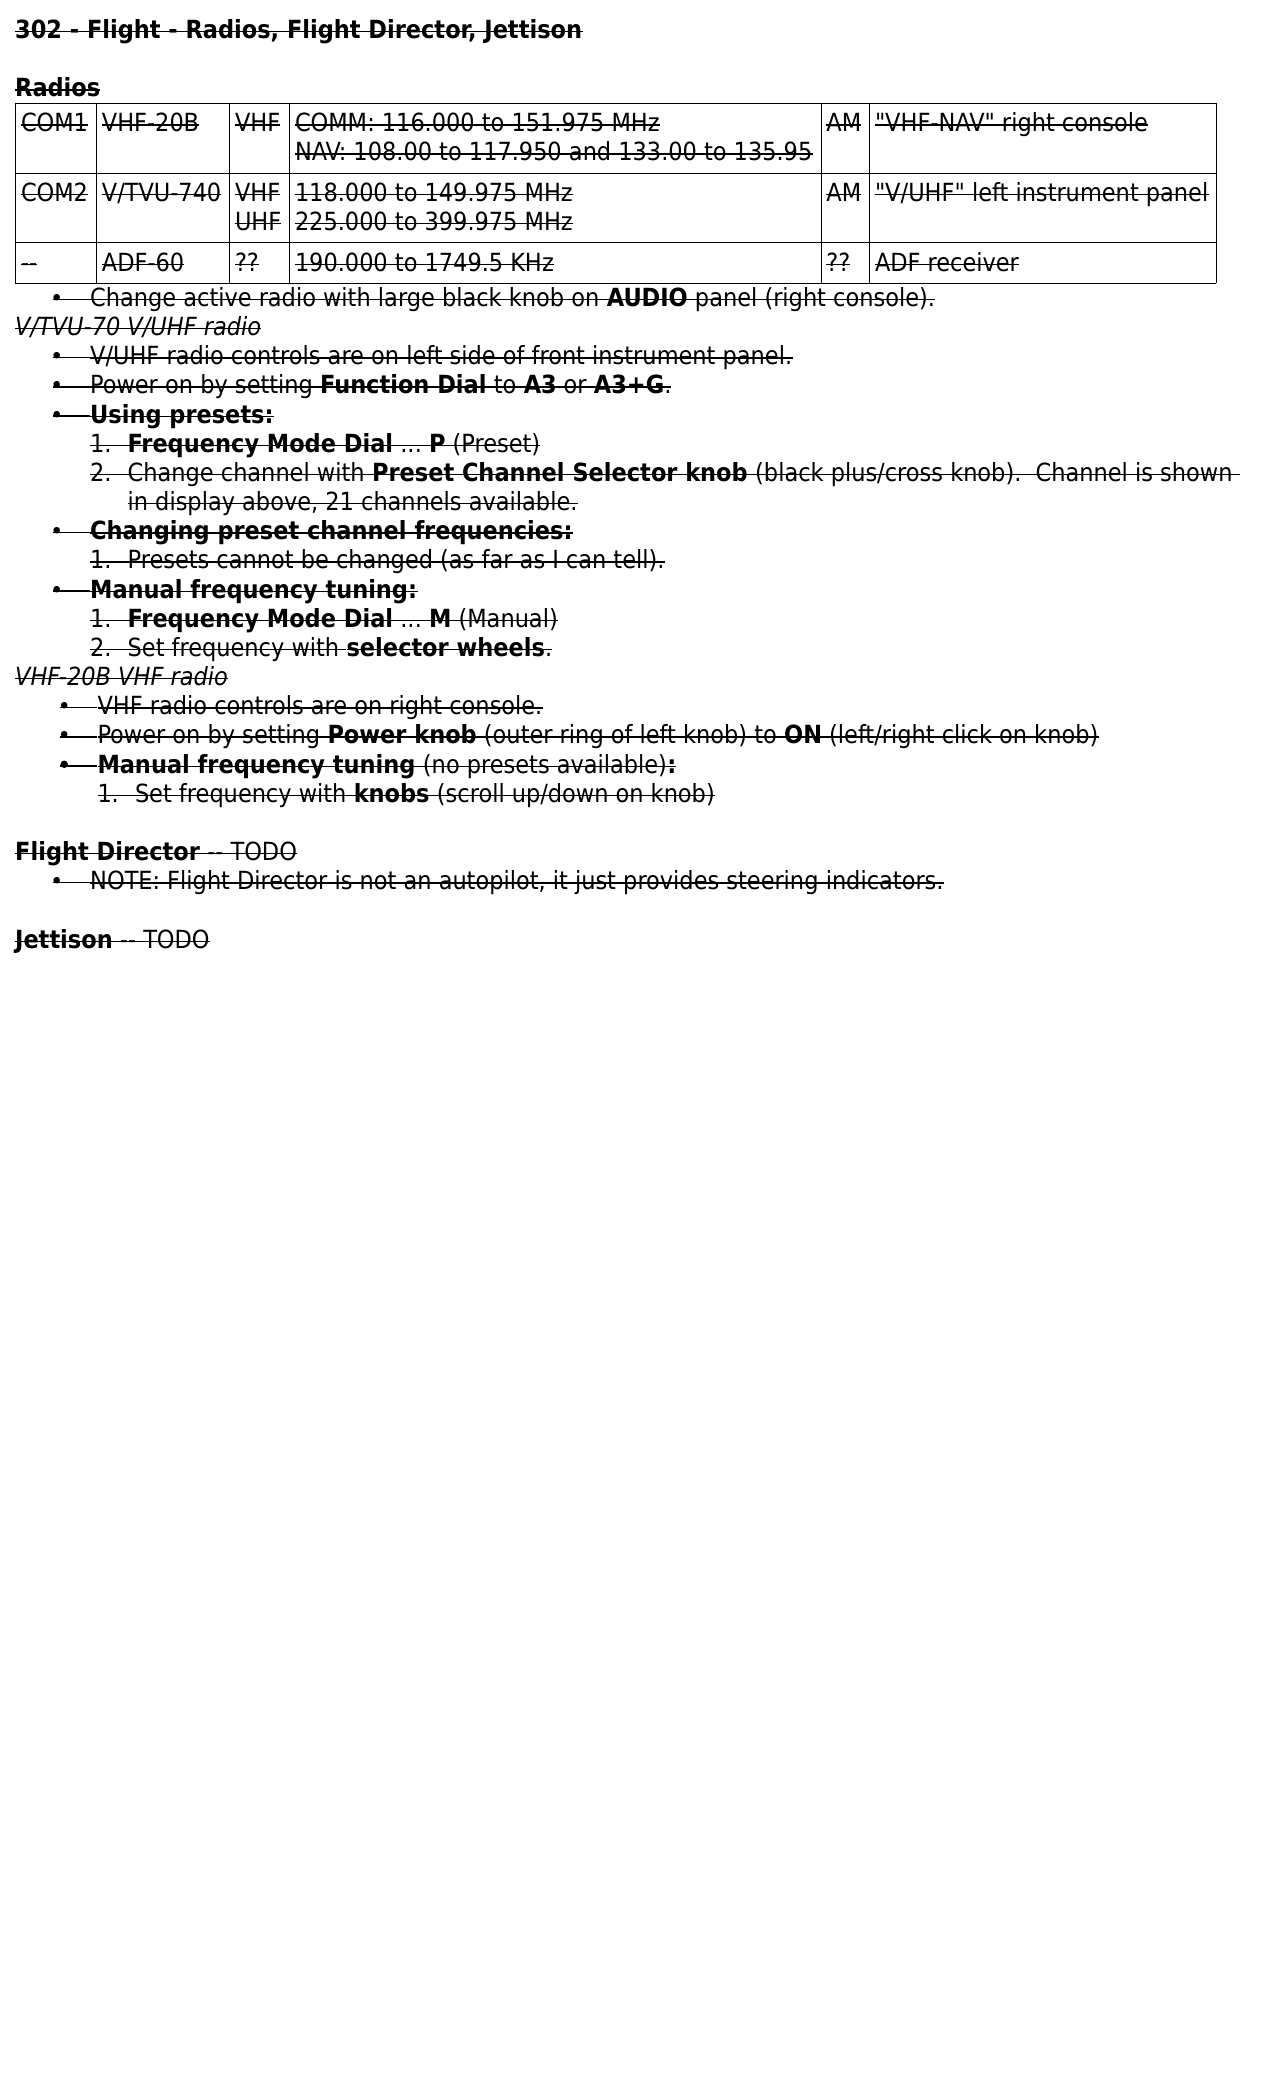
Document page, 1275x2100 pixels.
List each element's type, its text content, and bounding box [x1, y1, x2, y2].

text Jettison -- TODO [15, 925, 1260, 954]
table_cell COM2 [16, 174, 96, 242]
list Manual frequency tuning: [52, 575, 1260, 604]
list Change active radio with large black knob on AUDIO panel (right console). [52, 283, 1260, 312]
text Flight Director -- TODO [15, 837, 1260, 866]
text V/TVU-70 V/UHF radio [15, 312, 1260, 341]
list Frequency Mode Dial ... M (Manual) [90, 604, 1260, 633]
list V/UHF radio controls are on left side of front instrument panel. [52, 341, 1260, 371]
table_header VHF-20B [97, 104, 229, 172]
text VHF-20B VHF radio [15, 662, 1260, 691]
list Changing preset channel frequencies: [52, 516, 1260, 546]
table_cell AM [822, 174, 869, 242]
table_cell -- [16, 243, 96, 283]
table_cell ADF receiver [870, 243, 1216, 283]
table_cell ?? [230, 243, 289, 283]
table_cell ADF-60 [97, 243, 229, 283]
table_header AM [822, 104, 869, 172]
table_cell V/TVU-740 [97, 174, 229, 242]
list Set frequency with knobs (scroll up/down on knob) [97, 779, 1260, 808]
text Radios [15, 73, 1260, 102]
list NOTE: Flight Director is not an autopilot, it just provides steering indicators. [52, 866, 1260, 896]
list Using presets: [52, 400, 1260, 429]
table_cell "V/UHF" left instrument panel [870, 174, 1216, 242]
table_cell VHF UHF [230, 174, 289, 242]
table_cell 190.000 to 1749.5 KHz [290, 243, 821, 283]
list VHF radio controls are on right console. [60, 691, 1260, 721]
list Power on by setting Power knob (outer ring of left knob) to ON (left/right click on knob) [60, 721, 1260, 750]
table_header VHF [230, 104, 289, 172]
list Change channel with Preset Channel Selector knob (black plus/cross knob). Channel is shown in display above, 21 channels available. [90, 458, 1260, 516]
list Manual frequency tuning (no presets available): [60, 750, 1260, 779]
table_cell 118.000 to 149.975 MHz 225.000 to 399.975 MHz [290, 174, 821, 242]
list Power on by setting Function Dial to A3 or A3+G. [52, 371, 1260, 400]
table_header COM1 [16, 104, 96, 172]
table_header "VHF-NAV" right console [870, 104, 1216, 172]
list Presets cannot be changed (as far as I can tell). [90, 546, 1260, 575]
table_header COMM: 116.000 to 151.975 MHz NAV: 108.00 to 117.950 and 133.00 to 135.95 [290, 104, 821, 172]
text 302 - Flight - Radios, Flight Director, Jettison [15, 15, 1260, 44]
table_cell ?? [822, 243, 869, 283]
list Set frequency with selector wheels. [90, 633, 1260, 662]
list Frequency Mode Dial ... P (Preset) [90, 429, 1260, 458]
